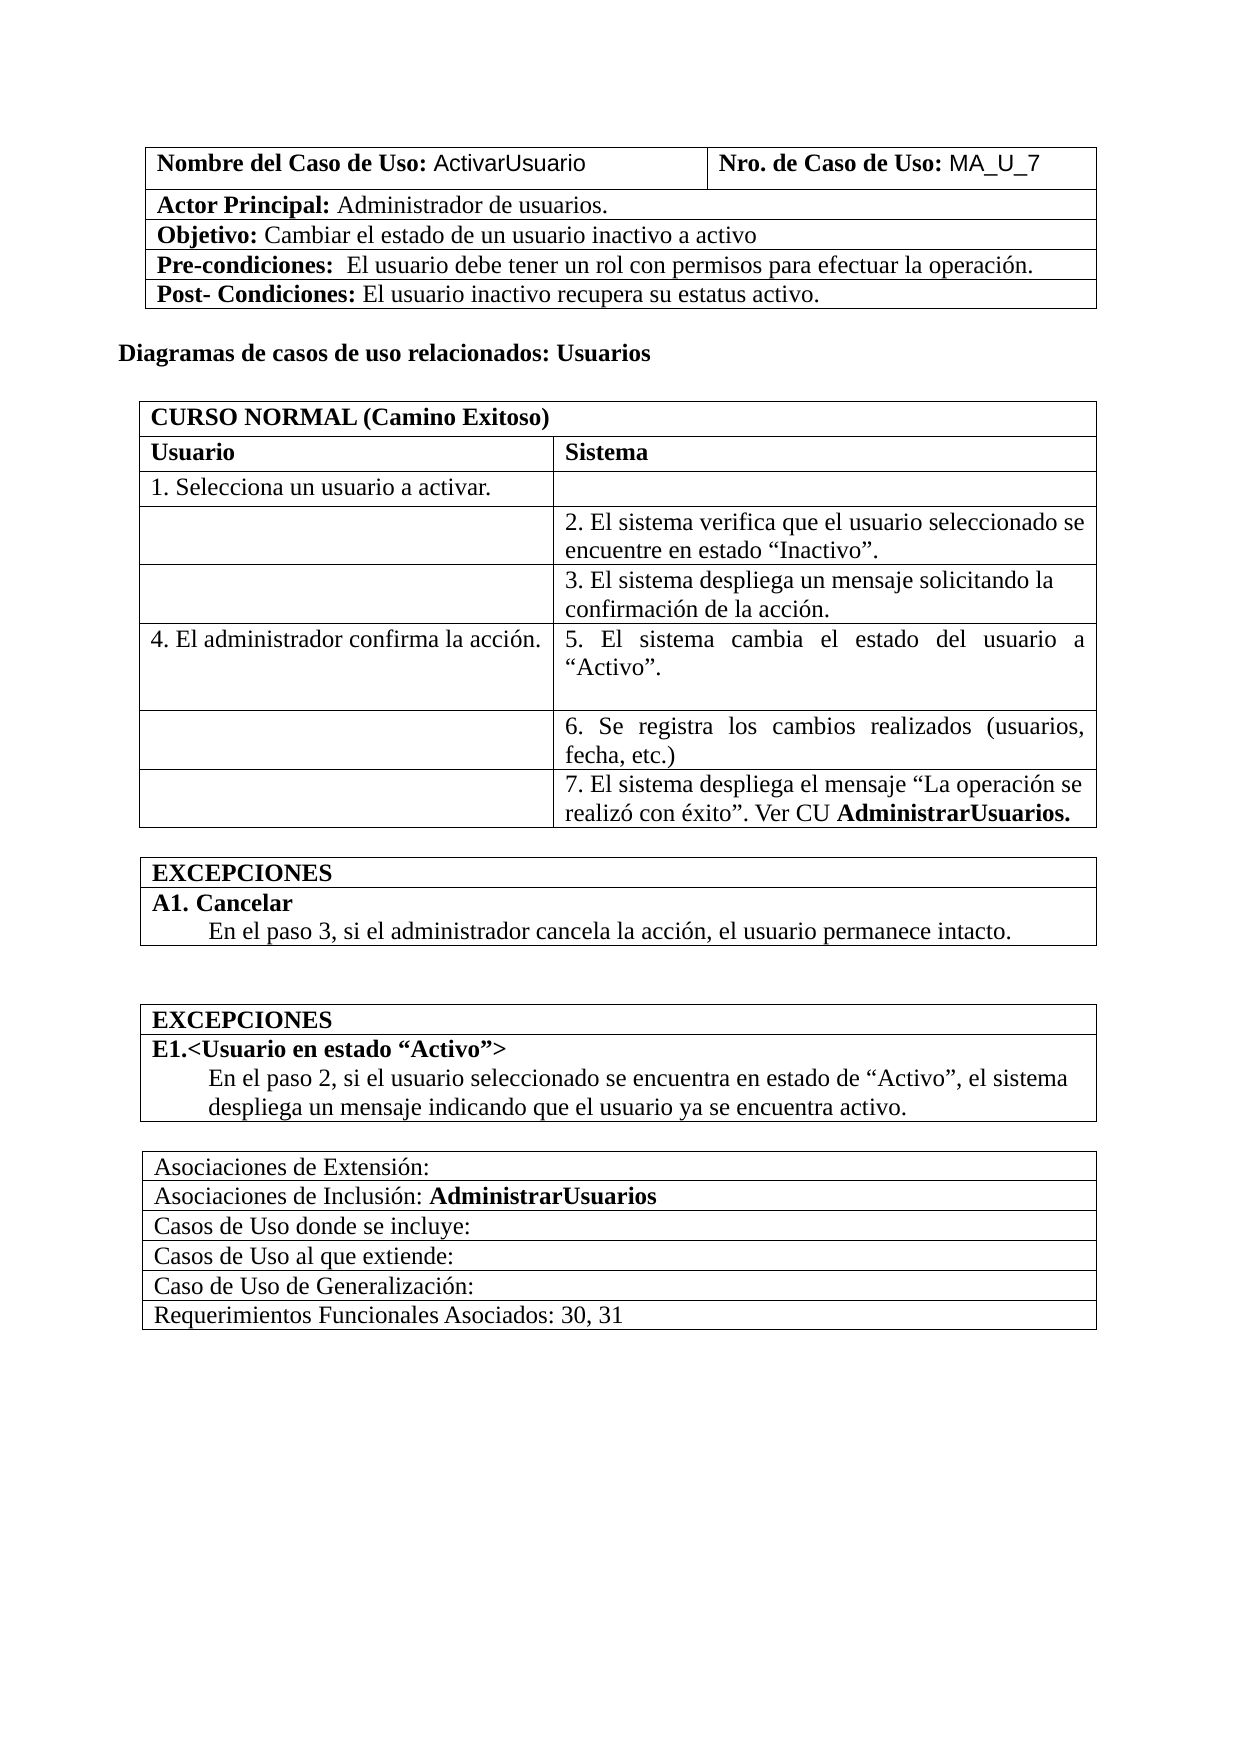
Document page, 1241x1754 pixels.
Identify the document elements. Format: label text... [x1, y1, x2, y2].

table_cell Cancelar En el paso 3, si el administrador cancela la acción, el usuario permanece intacto. [141, 888, 1096, 945]
table_cell E1.<Usuario en estado “Activo”> En el paso 2, si el usuario seleccionado se encuentra en estado de “Activo”, el sistema despliega un mensaje indicando que el usuario ya se encuentra activo. [141, 1035, 1096, 1121]
table_header Nombre del Caso de Uso: ActivarUsuario [146, 148, 707, 189]
table_header CURSO NORMAL (Camino Exitoso) [140, 402, 1096, 436]
table_cell Asociaciones de Inclusión: AdministrarUsuarios [143, 1181, 1096, 1210]
table_cell 2. El sistema verifica que el usuario seleccionado se encuentre en estado “Inactivo”. [554, 507, 1096, 564]
table_cell Casos de Uso al que extiende: [143, 1241, 1096, 1270]
table_cell 6. Se registra los cambios realizados (usuarios, fecha, etc.) [554, 711, 1096, 768]
table_cell [140, 507, 553, 564]
table_cell Usuario [140, 437, 553, 471]
table_cell Caso de Uso de Generalización: [143, 1271, 1096, 1299]
table_cell [140, 565, 553, 623]
table_cell [140, 711, 553, 768]
table_cell 1. Selecciona un usuario a activar. [140, 472, 553, 506]
table_cell 4. El administrador confirma la acción. [140, 624, 553, 710]
table_cell Actor Principal: Administrador de usuarios. [146, 190, 1096, 219]
table_cell [554, 472, 1096, 506]
table_cell Objetivo: Cambiar el estado de un usuario inactivo a activo [146, 220, 1096, 249]
text Diagramas de casos de uso relacionados: Usuarios [118, 338, 1122, 367]
table_cell 5. El sistema cambia el estado del usuario a “Activo”. [554, 624, 1096, 710]
table_cell Post- Condiciones: El usuario inactivo recupera su estatus activo. [146, 280, 1096, 308]
table_cell Requerimientos Funcionales Asociados: 30, 31 [143, 1301, 1096, 1329]
table_header EXCEPCIONES [141, 1005, 1096, 1033]
table_cell 3. El sistema despliega un mensaje solicitando la confirmación de la acción. [554, 565, 1096, 623]
table_header Nro. de Caso de Uso: MA_U_7 [708, 148, 1096, 189]
table_cell Casos de Uso donde se incluye: [143, 1211, 1096, 1240]
table_header Asociaciones de Extensión: [143, 1152, 1096, 1180]
table_cell 7. El sistema despliega el mensaje “La operación se realizó con éxito”. Ver CU AdministrarUsuarios. [554, 770, 1096, 827]
table_header EXCEPCIONES [141, 858, 1096, 887]
table_cell Pre-condiciones: El usuario debe tener un rol con permisos para efectuar la operación. [146, 250, 1096, 278]
table_cell [140, 770, 553, 827]
table_cell Sistema [554, 437, 1096, 471]
